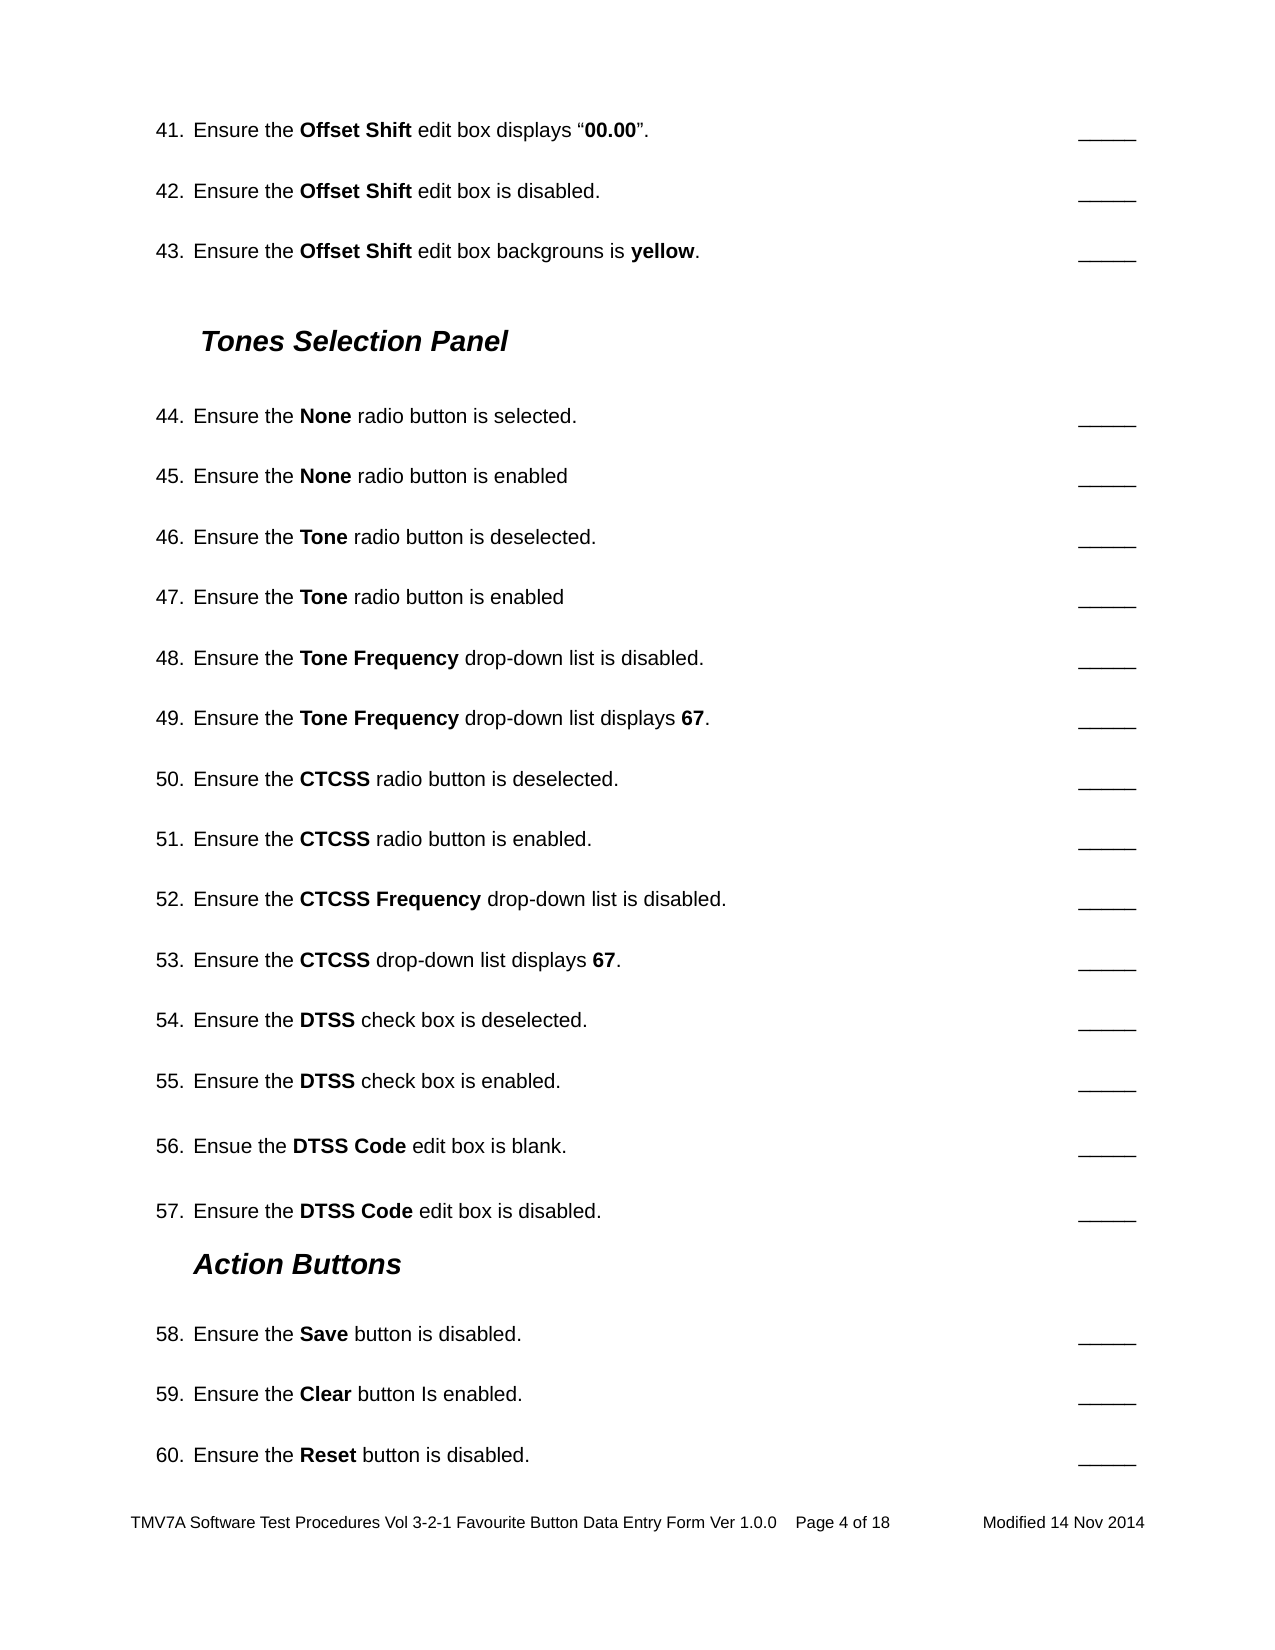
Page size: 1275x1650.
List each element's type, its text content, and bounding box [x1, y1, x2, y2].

list Ensure the Clear button Is enabled. _____ [156, 1382, 1157, 1430]
list Ensure the Offset Shift edit box is disabled. _____ [156, 178, 1157, 226]
list Ensure the DTSS Code edit box is disabled. _____ Action Buttons [156, 1199, 1157, 1309]
list Ensure the DTSS check box is deselected. _____ [156, 1008, 1157, 1056]
list Ensure the Save button is disabled. _____ [156, 1322, 1157, 1369]
list Ensure the CTCSS radio button is enabled. _____ [156, 827, 1157, 875]
list Ensure the DTSS check box is enabled. _____ [156, 1068, 1157, 1121]
subtitle Tones Selection Panel [192, 324, 1157, 391]
list Ensure the CTCSS drop-down list displays 67. _____ [156, 948, 1157, 996]
list Ensure the CTCSS Frequency drop-down list is disabled. _____ [156, 887, 1157, 935]
list Ensure the Tone Frequency drop-down list is disabled. _____ [156, 646, 1157, 693]
list Ensure the Tone Frequency drop-down list displays 67. _____ [156, 706, 1157, 754]
list Ensure the None radio button is selected. _____ [156, 404, 1157, 452]
list Ensure the None radio button is enabled _____ [156, 464, 1157, 512]
list Ensure the Reset button is disabled. _____ [156, 1442, 1157, 1466]
list Ensure the Offset Shift edit box displays “00.00”. _____ [156, 118, 1157, 166]
list Ensure the Offset Shift edit box backgrouns is yellow. _____ [156, 239, 1157, 287]
list Ensure the CTCSS radio button is deselected. _____ [156, 766, 1157, 814]
list Ensure the Tone radio button is deselected. _____ [156, 525, 1157, 573]
list Ensure the Tone radio button is enabled _____ [156, 585, 1157, 633]
list Ensue the DTSS Code edit box is blank. _____ [156, 1134, 1157, 1186]
